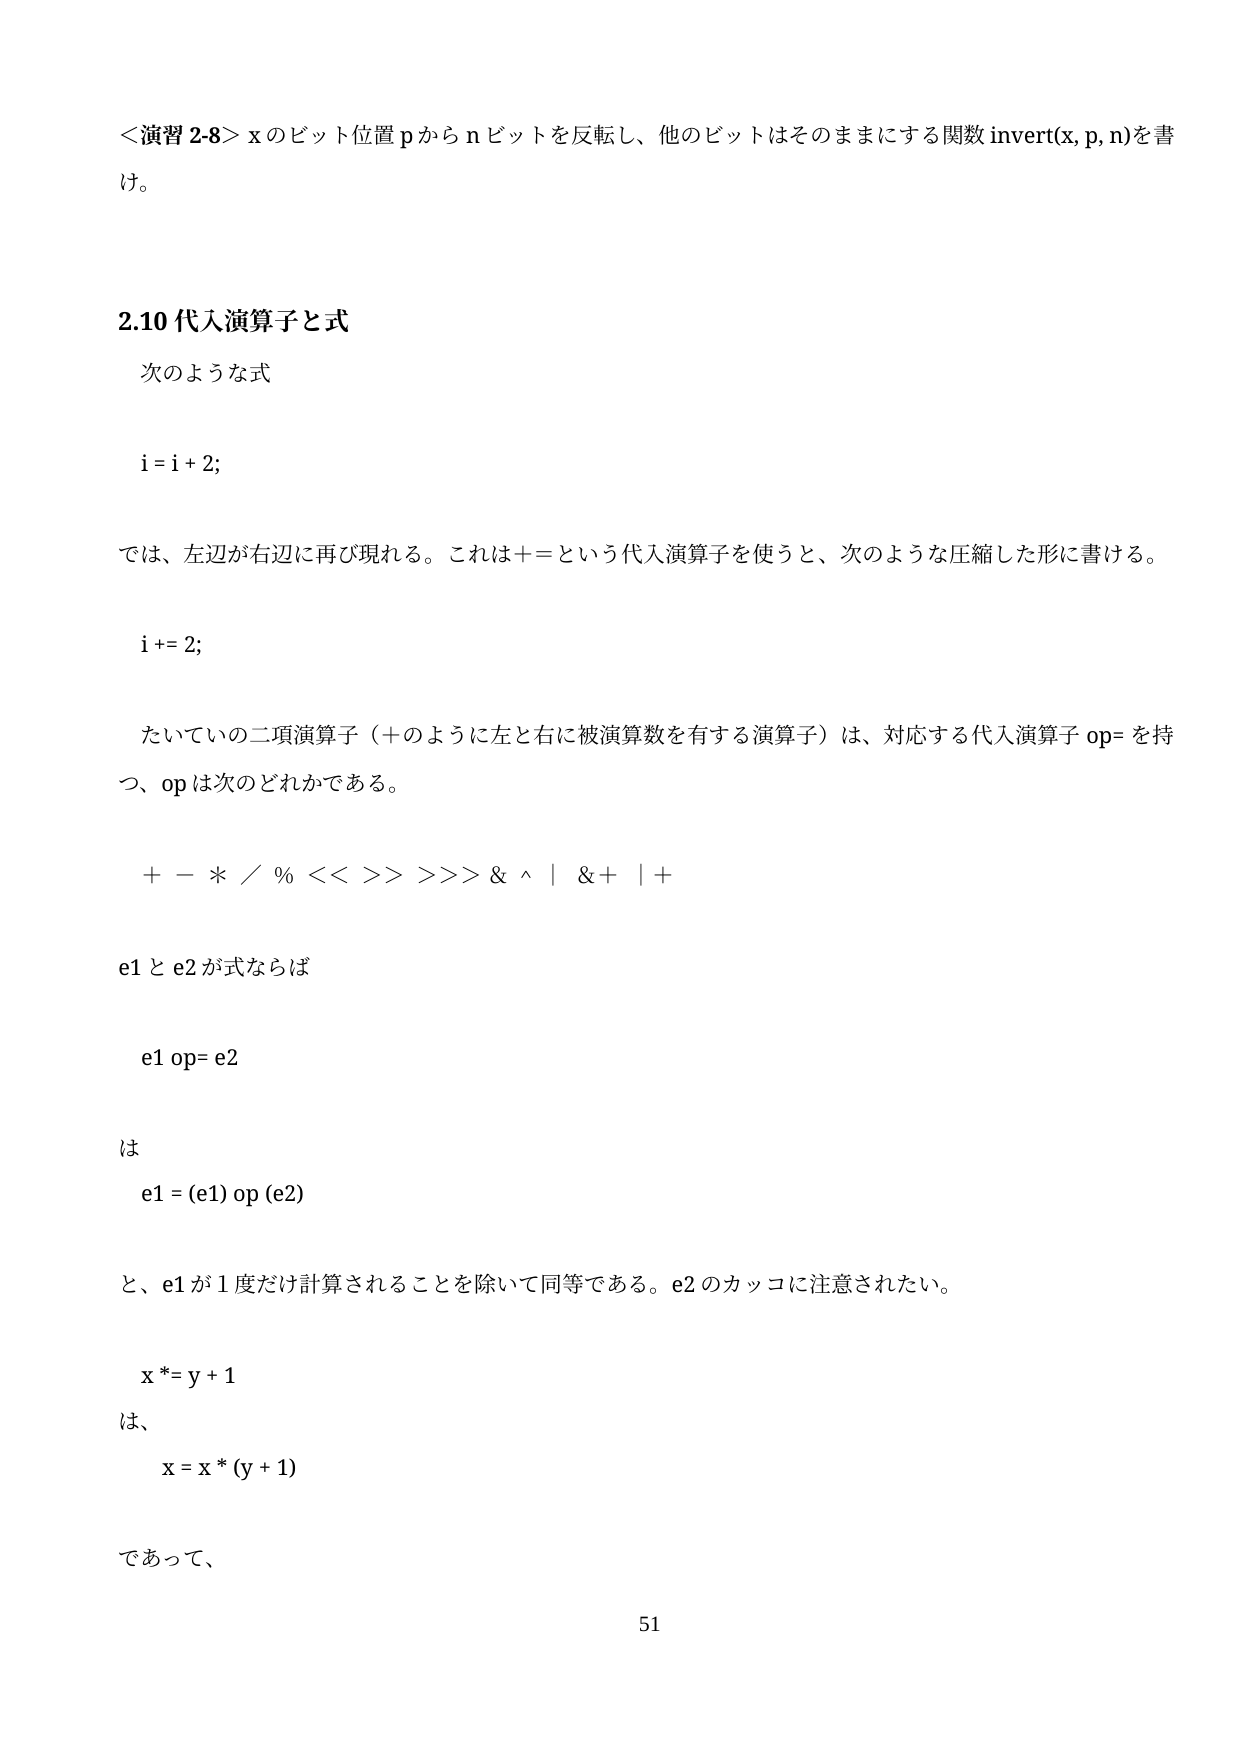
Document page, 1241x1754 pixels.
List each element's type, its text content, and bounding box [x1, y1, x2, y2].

text e1 op= e2 [118, 1042, 1181, 1071]
text x *= y + 1 [118, 1359, 1181, 1389]
text i += 2; [118, 629, 1181, 659]
text たいていの二項演算子（＋のように左と右に被演算数を有する演算子）は、対応する代入演算子 op= を持つ、opは次のどれかである。 [118, 718, 1181, 797]
text と、e1が１度だけ計算されることを除いて同等である。e2のカッコに注意されたい。 [118, 1268, 1181, 1299]
text は [118, 1131, 1181, 1162]
text であって、 [118, 1541, 1181, 1572]
text e1とe2が式ならば [118, 950, 1181, 981]
text i = i + 2; [118, 448, 1181, 478]
text e1 = (e1) op (e2) [118, 1178, 1181, 1208]
text x = x * (y + 1) [118, 1451, 1181, 1481]
text では、左辺が右辺に再び現れる。これは＋＝という代入演算子を使うと、次のような圧縮した形に書ける。 [118, 537, 1181, 569]
text ＜演習 2-8＞ xのビット位置pからnビットを反転し、他のビットはそのままにする関数invert(x, p, n)を書け。 [118, 118, 1181, 197]
text 2.10 代入演算子と式 [118, 302, 1181, 338]
text ＋ － ＊ ／ ％ ＜＜ ＞＞ ＞＞＞ ＆ ＾ ｜ ＆＋ ｜＋ [118, 858, 1181, 889]
text 次のような式 [118, 356, 1181, 387]
text は、 [118, 1404, 1181, 1436]
